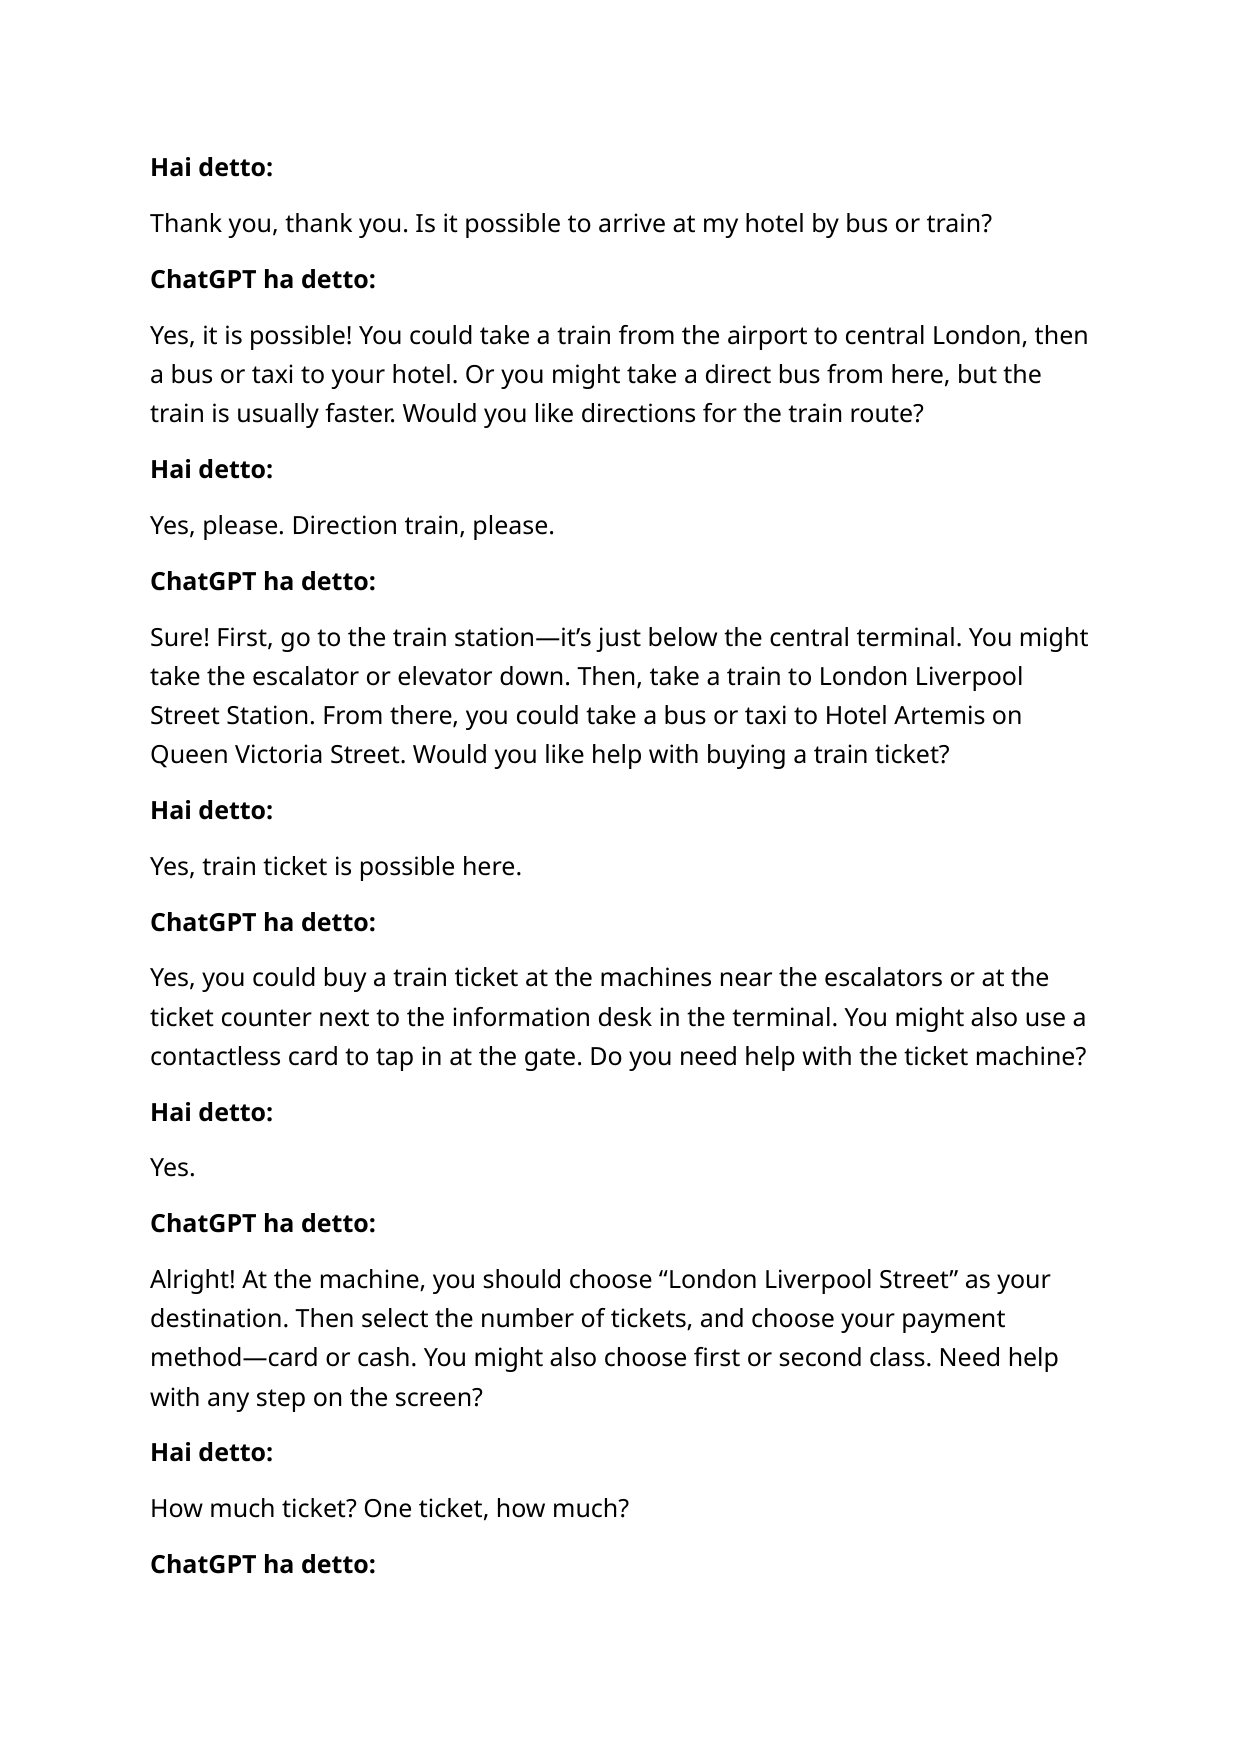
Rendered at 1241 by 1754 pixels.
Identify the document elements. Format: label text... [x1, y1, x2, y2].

text Thank you, thank you. Is it possible to arrive at my hotel by bus or train? [150, 206, 1090, 240]
text Hai detto: [150, 792, 1090, 827]
text Yes. [150, 1150, 1090, 1184]
text Yes, please. Direction train, please. [150, 507, 1090, 542]
text How much ticket? One ticket, how much? [150, 1491, 1090, 1525]
text ChatGPT ha detto: [150, 904, 1090, 938]
text Hai detto: [150, 1435, 1090, 1469]
text Hai detto: [150, 452, 1090, 486]
text ChatGPT ha detto: [150, 1206, 1090, 1240]
text Alright! At the machine, you should choose “London Liverpool Street” as your destination. Then select the number of tickets, and choose your payment method—card or cash. You might also choose first or second class. Need help with any step on the screen? [150, 1262, 1090, 1413]
text Hai detto: [150, 150, 1090, 184]
text Yes, train ticket is possible here. [150, 848, 1090, 882]
text Sure! First, go to the train station—it’s just below the central terminal. You might take the escalator or elevator down. Then, take a train to London Liverpool Street Station. From there, you could take a bus or taxi to Hotel Artemis on Queen Victoria Street. Would you like help with buying a train ticket? [150, 619, 1090, 771]
text ChatGPT ha detto: [150, 1547, 1090, 1581]
text Yes, you could buy a train ticket at the machines near the escalators or at the ticket counter next to the information desk in the terminal. You might also use a contactless card to tap in at the gate. Do you need help with the ticket machine? [150, 960, 1090, 1072]
text ChatGPT ha detto: [150, 563, 1090, 597]
text Hai detto: [150, 1094, 1090, 1128]
text ChatGPT ha detto: [150, 262, 1090, 296]
text Yes, it is possible! You could take a train from the airport to central London, then a bus or taxi to your hotel. Or you might take a direct bus from here, but the train is usually faster. Would you like directions for the train route? [150, 317, 1090, 430]
